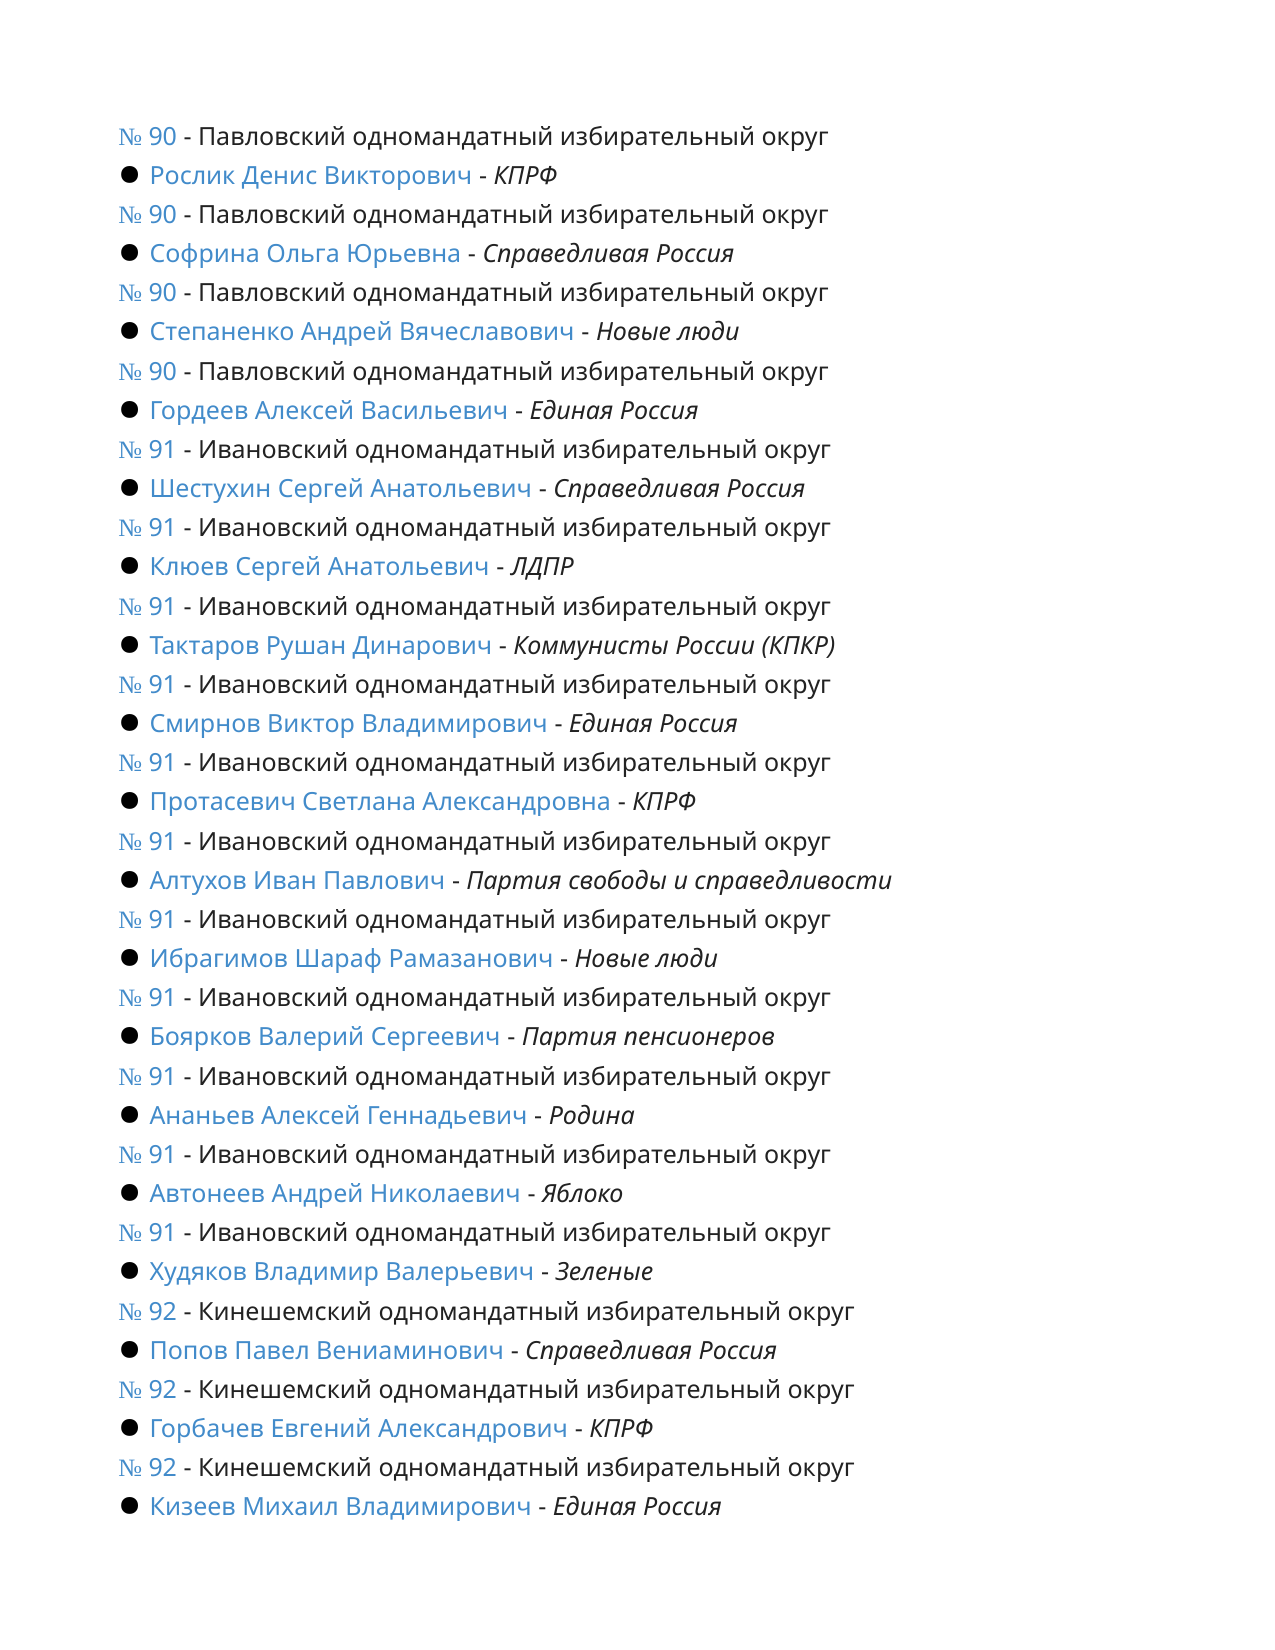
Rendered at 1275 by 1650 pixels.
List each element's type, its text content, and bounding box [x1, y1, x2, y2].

list Степаненко Андрей Вячеславович - Новые люди [120, 314, 1157, 348]
list Тактаров Рушан Динарович - Коммунисты России (КПКР) [120, 627, 1157, 661]
text № 91 - Ивановский одномандатный избирательный округ [118, 901, 1157, 936]
text № 92 - Кинешемский одномандатный избирательный округ [118, 1371, 1157, 1406]
list Худяков Владимир Валерьевич - Зеленые [120, 1254, 1157, 1288]
text № 90 - Павловский одномандатный избирательный округ [118, 196, 1157, 231]
text № 91 - Ивановский одномандатный избирательный округ [118, 1215, 1157, 1249]
text № 92 - Кинешемский одномандатный избирательный округ [118, 1450, 1157, 1484]
list Автонеев Андрей Николаевич - Яблоко [120, 1176, 1157, 1210]
list Шестухин Сергей Анатольевич - Справедливая Россия [120, 471, 1157, 505]
text № 91 - Ивановский одномандатный избирательный округ [118, 745, 1157, 779]
list Протасевич Светлана Александровна - КПРФ [120, 784, 1157, 818]
list Ананьев Алексей Геннадьевич - Родина [120, 1097, 1157, 1131]
list Софрина Ольга Юрьевна - Справедливая Россия [120, 236, 1157, 270]
list Попов Павел Вениаминович - Справедливая Россия [120, 1332, 1157, 1366]
text № 91 - Ивановский одномандатный избирательный округ [118, 823, 1157, 857]
text № 92 - Кинешемский одномандатный избирательный округ [118, 1293, 1157, 1327]
text № 91 - Ивановский одномандатный избирательный округ [118, 588, 1157, 622]
text № 90 - Павловский одномандатный избирательный округ [118, 275, 1157, 309]
list Боярков Валерий Сергеевич - Партия пенсионеров [120, 1019, 1157, 1053]
list Ибрагимов Шараф Рамазанович - Новые люди [120, 941, 1157, 975]
list Клюев Сергей Анатольевич - ЛДПР [120, 549, 1157, 583]
text № 91 - Ивановский одномандатный избирательный округ [118, 980, 1157, 1014]
text № 91 - Ивановский одномандатный избирательный округ [118, 1136, 1157, 1171]
text № 91 - Ивановский одномандатный избирательный округ [118, 1058, 1157, 1092]
text № 91 - Ивановский одномандатный избирательный округ [118, 510, 1157, 544]
list Рослик Денис Викторович - КПРФ [120, 157, 1157, 191]
list Смирнов Виктор Владимирович - Единая Россия [120, 706, 1157, 740]
text № 91 - Ивановский одномандатный избирательный округ [118, 431, 1157, 466]
text № 91 - Ивановский одномандатный избирательный округ [118, 666, 1157, 701]
text № 90 - Павловский одномандатный избирательный округ [118, 353, 1157, 387]
list Горбачев Евгений Александрович - КПРФ [120, 1411, 1157, 1445]
list Алтухов Иван Павлович - Партия свободы и справедливости [120, 862, 1157, 896]
text № 90 - Павловский одномандатный избирательный округ [118, 118, 1157, 152]
list Гордеев Алексей Васильевич - Единая Россия [120, 392, 1157, 426]
list Кизеев Михаил Владимирович - Единая Россия [120, 1489, 1157, 1523]
